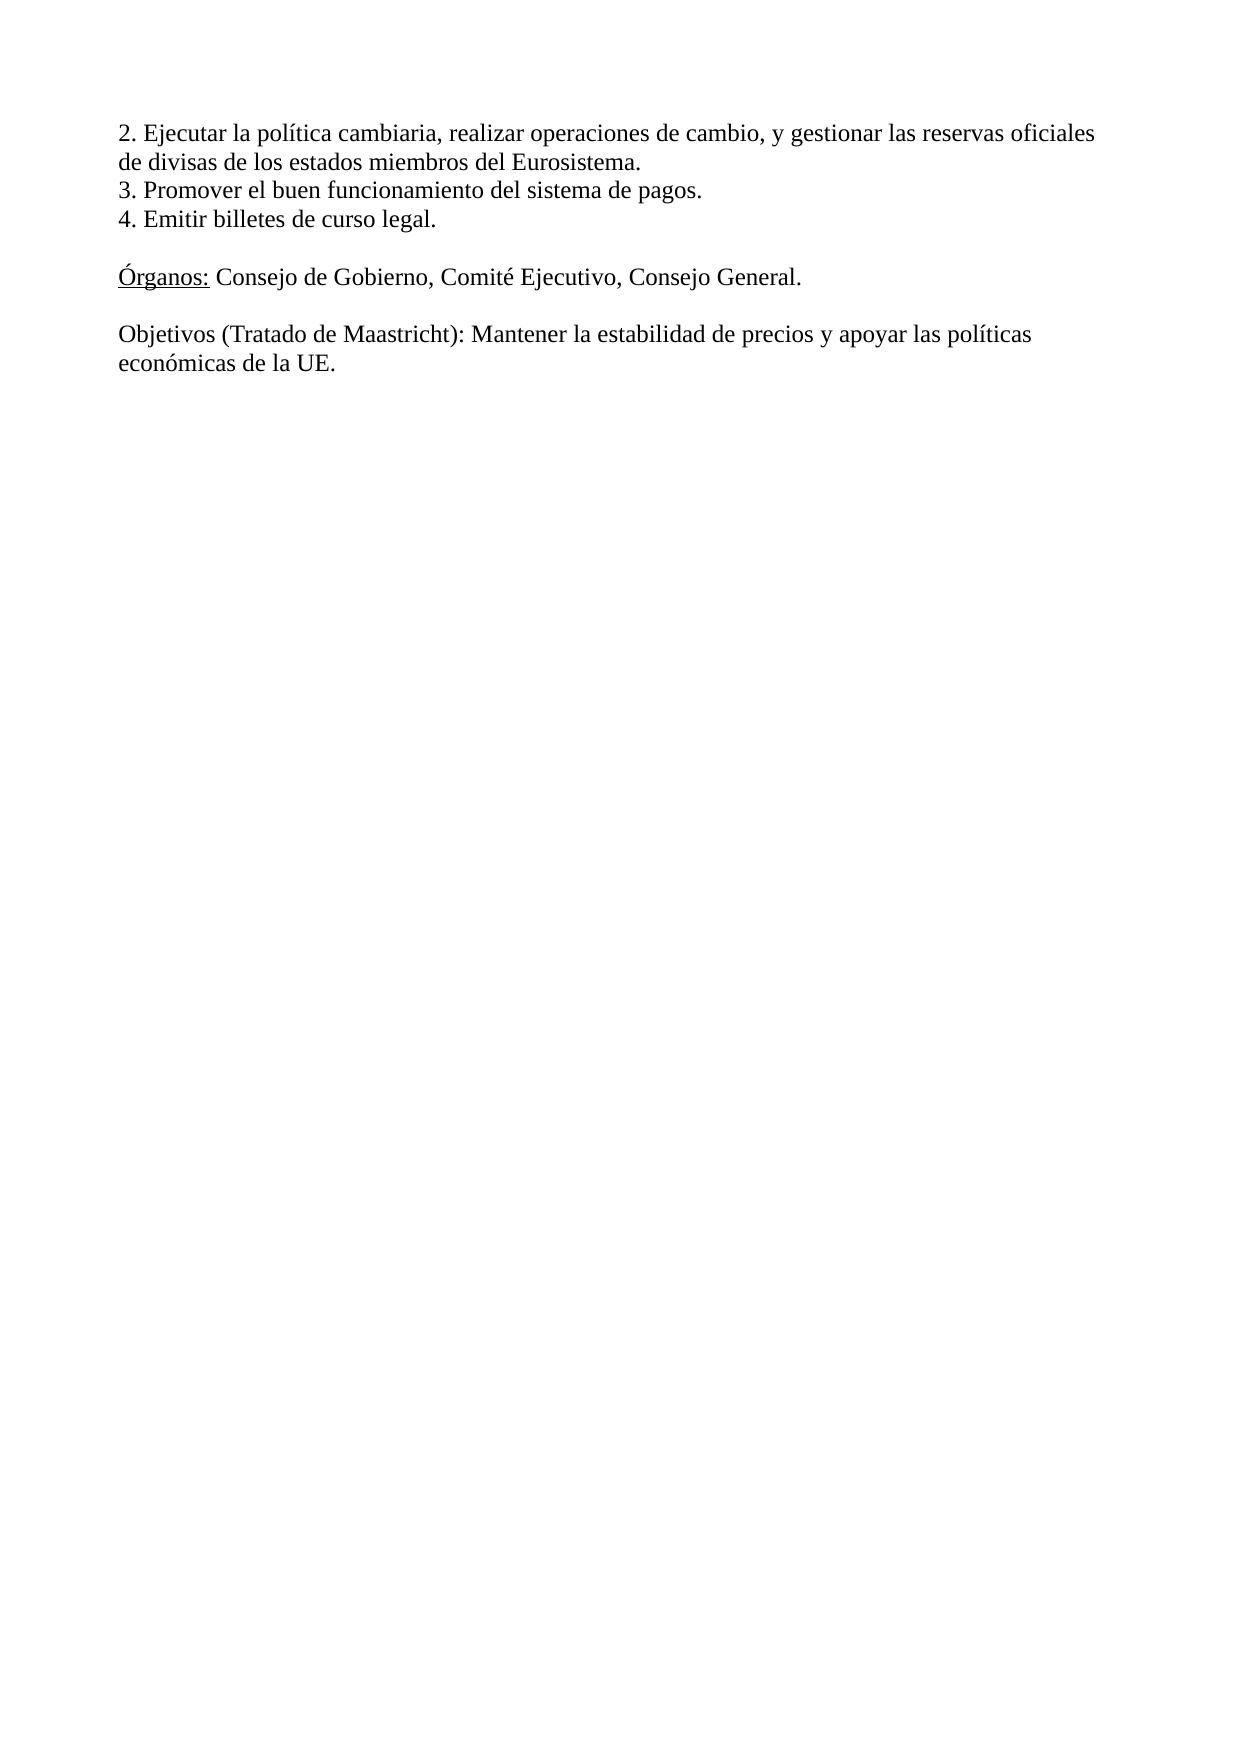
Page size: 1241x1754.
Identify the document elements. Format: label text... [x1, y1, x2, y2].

text Órganos: Consejo de Gobierno, Comité Ejecutivo, Consejo General. [118, 262, 1122, 291]
text 3. Promover el buen funcionamiento del sistema de pagos. [118, 176, 1122, 204]
text Objetivos (Tratado de Maastricht): Mantener la estabilidad de precios y apoyar las políticas económicas de la UE. [118, 319, 1122, 377]
text 2. Ejecutar la política cambiaria, realizar operaciones de cambio, y gestionar las reservas oficiales de divisas de los estados miembros del Eurosistema. [118, 118, 1122, 176]
text 4. Emitir billetes de curso legal. [118, 204, 1122, 233]
